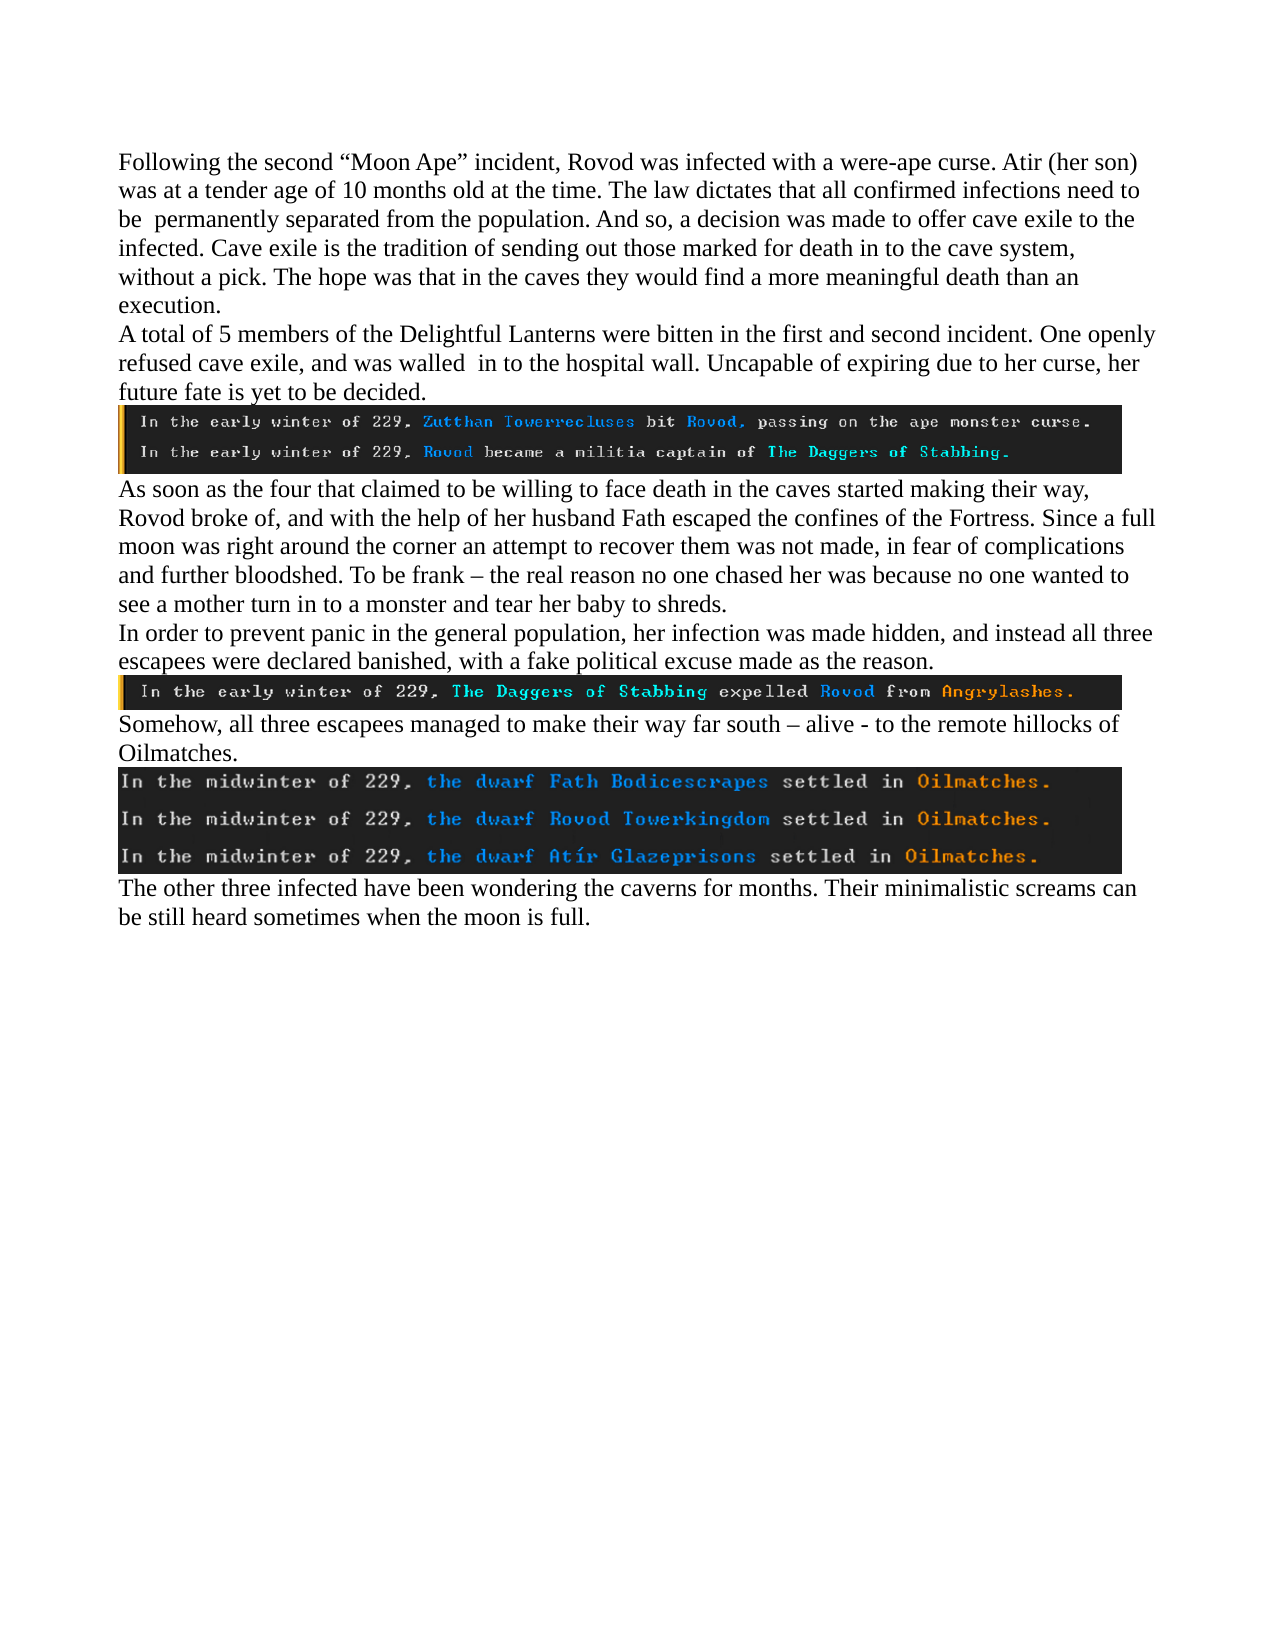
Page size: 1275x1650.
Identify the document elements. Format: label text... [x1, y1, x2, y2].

picture [118, 675, 1122, 710]
text In order to prevent panic in the general population, her infection was made hidden, and instead all three escapees were declared banished, with a fake political excuse made as the reason. [118, 618, 1157, 675]
text As soon as the four that claimed to be willing to face death in the caves started making their way, Rovod broke of, and with the help of her husband Fath escaped the confines of the Fortress. Since a full moon was right around the corner an attempt to recover them was not made, in fear of complications and further bloodshed. To be frank – the real reason no one chased her was because no one wanted to see a mother turn in to a monster and tear her baby to shreds. [118, 474, 1157, 618]
picture [118, 767, 1122, 874]
text Somehow, all three escapees managed to make their way far south – alive - to the remote hillocks of Oilmatches. [118, 709, 1157, 767]
text A total of 5 members of the Delightful Lanterns were bitten in the first and second incident. One openly refused cave exile, and was walled in to the hospital wall. Uncapable of expiring due to her curse, her future fate is yet to be decided. [118, 319, 1157, 406]
text The other three infected have been wondering the caverns for months. Their minimalistic screams can be still heard sometimes when the moon is full. [118, 873, 1157, 931]
text Following the second “Moon Ape” incident, Rovod was infected with a were-ape curse. Atir (her son) was at a tender age of 10 months old at the time. The law dictates that all confirmed infections need to be permanently separated from the population. And so, a decision was made to offer cave exile to the infected. Cave exile is the tradition of sending out those marked for death in to the cave system, without a pick. The hope was that in the caves they would find a more meaningful death than an execution. [118, 147, 1157, 319]
picture [118, 405, 1122, 474]
